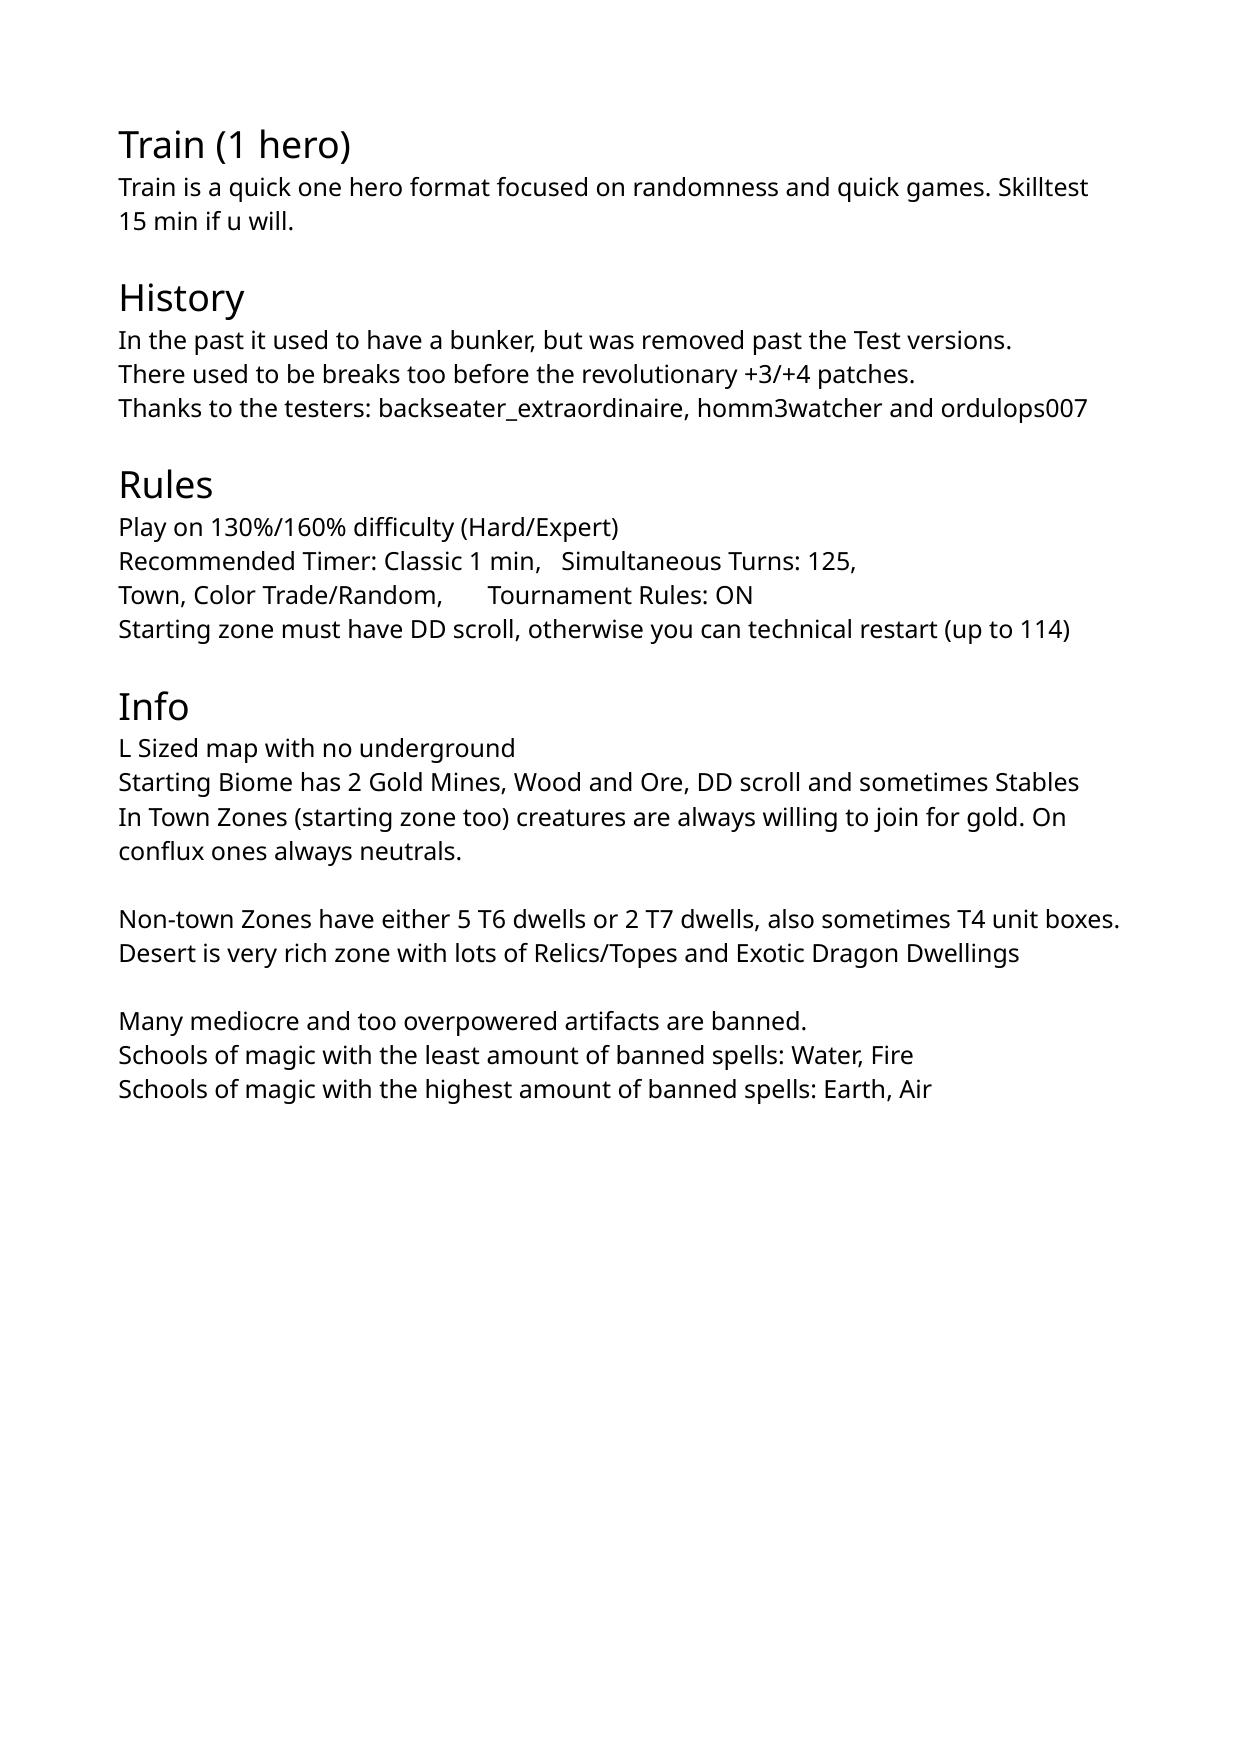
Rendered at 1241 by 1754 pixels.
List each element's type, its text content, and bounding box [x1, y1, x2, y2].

text Schools of magic with the least amount of banned spells: Water, Fire [118, 1038, 1122, 1072]
text Desert is very rich zone with lots of Relics/Topes and Exotic Dragon Dwellings [118, 935, 1122, 969]
text Train (1 hero) [118, 118, 1122, 169]
text In the past it used to have a bunker, but was removed past the Test versions. [118, 322, 1122, 356]
text Info [118, 680, 1122, 731]
text Rules [118, 459, 1122, 510]
text Many mediocre and too overpowered artifacts are banned. [118, 1003, 1122, 1038]
text Train is a quick one hero format focused on randomness and quick games. Skilltest 15 min if u will. [118, 169, 1122, 237]
text Recommended Timer: Classic 1 min, Simultaneous Turns: 125, [118, 544, 1122, 578]
text Schools of magic with the highest amount of banned spells: Earth, Air [118, 1072, 1122, 1106]
text Non-town Zones have either 5 T6 dwells or 2 T7 dwells, also sometimes T4 unit boxes. [118, 901, 1122, 935]
text There used to be breaks too before the revolutionary +3/+4 patches. [118, 356, 1122, 391]
text Play on 130%/160% difficulty (Hard/Expert) [118, 510, 1122, 544]
text L Sized map with no underground [118, 731, 1122, 765]
text Starting zone must have DD scroll, otherwise you can technical restart (up to 114) [118, 612, 1122, 646]
text Starting Biome has 2 Gold Mines, Wood and Ore, DD scroll and sometimes Stables [118, 765, 1122, 799]
text History [118, 271, 1122, 322]
text Thanks to the testers: backseater_extraordinaire, homm3watcher and ordulops007 [118, 391, 1122, 424]
text Town, Color Trade/Random, Tournament Rules: ON [118, 578, 1122, 612]
text In Town Zones (starting zone too) creatures are always willing to join for gold. On conflux ones always neutrals. [118, 799, 1122, 867]
